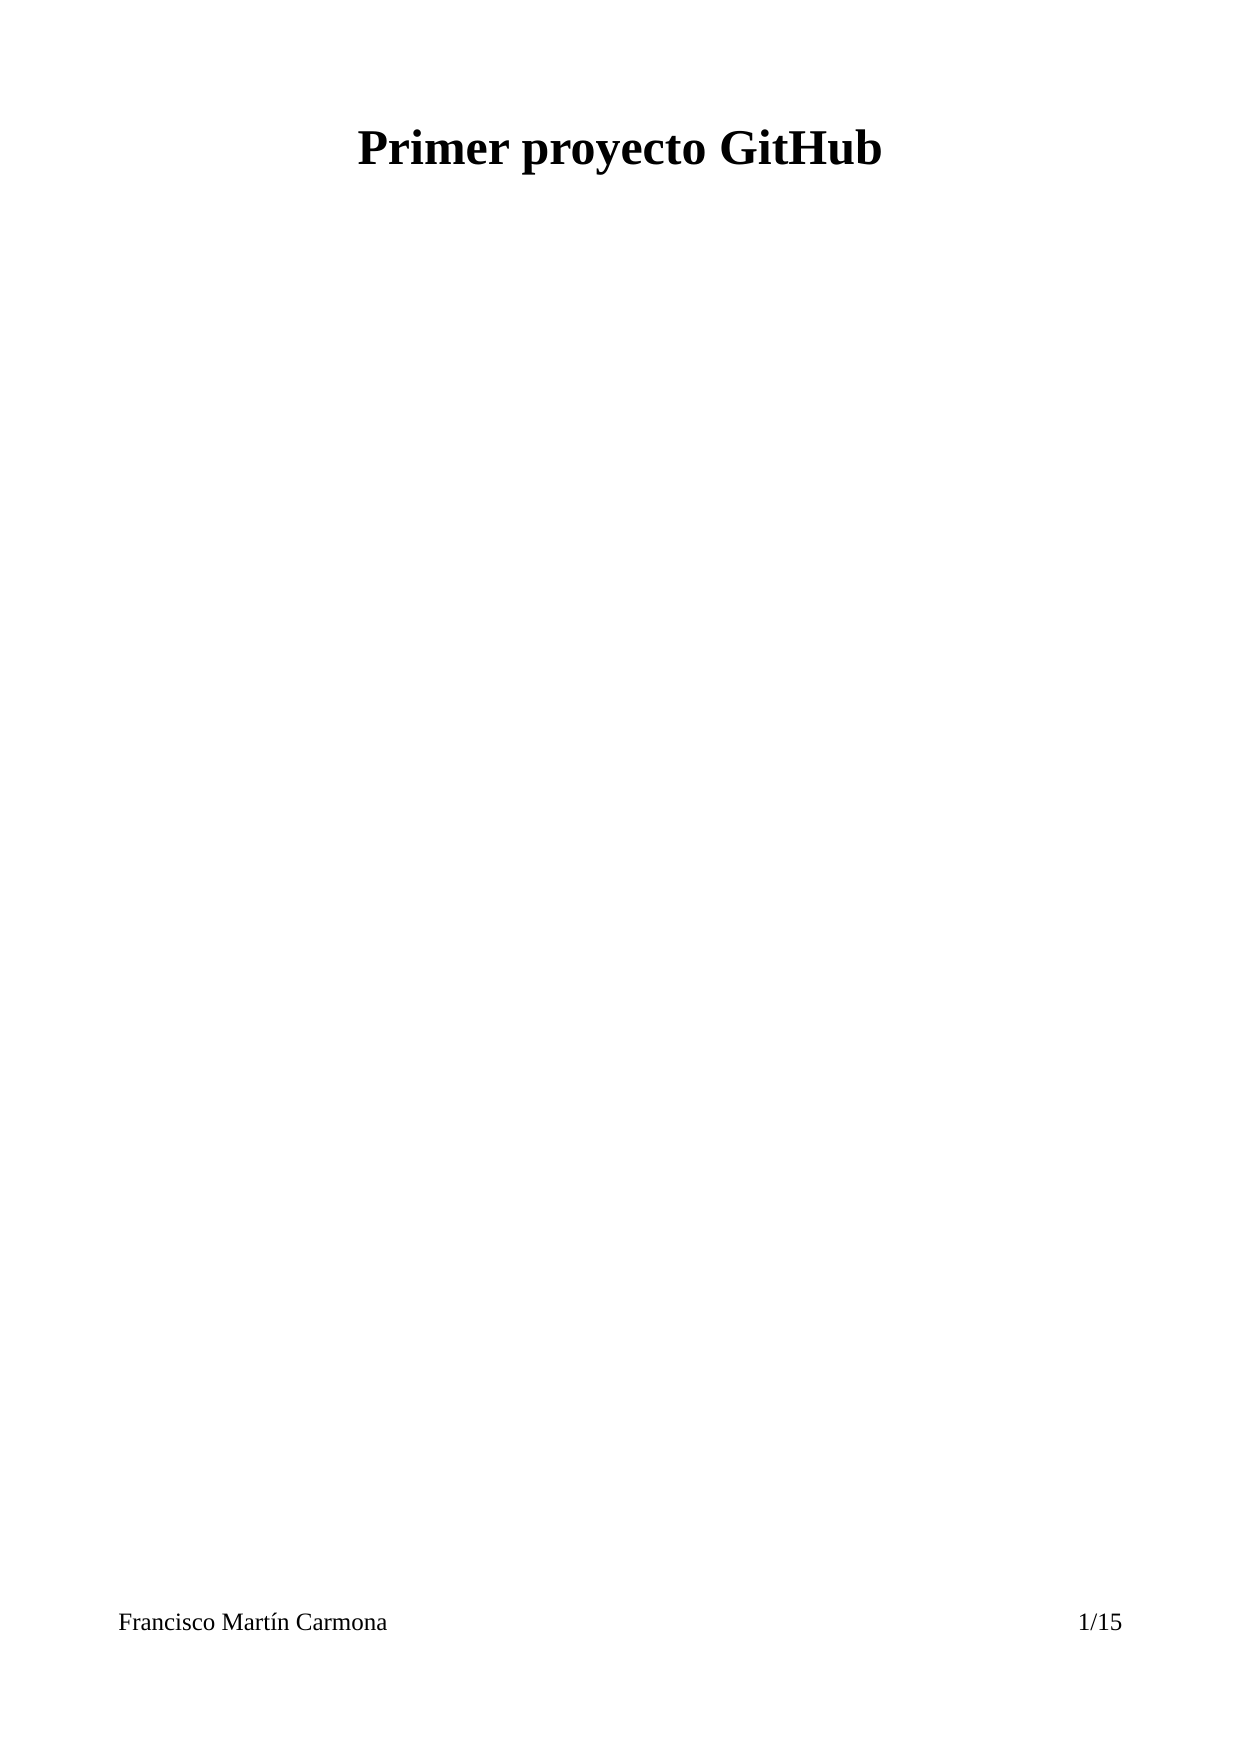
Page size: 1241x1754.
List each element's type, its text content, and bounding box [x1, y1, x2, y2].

text Primer proyecto GitHub [118, 118, 1122, 176]
